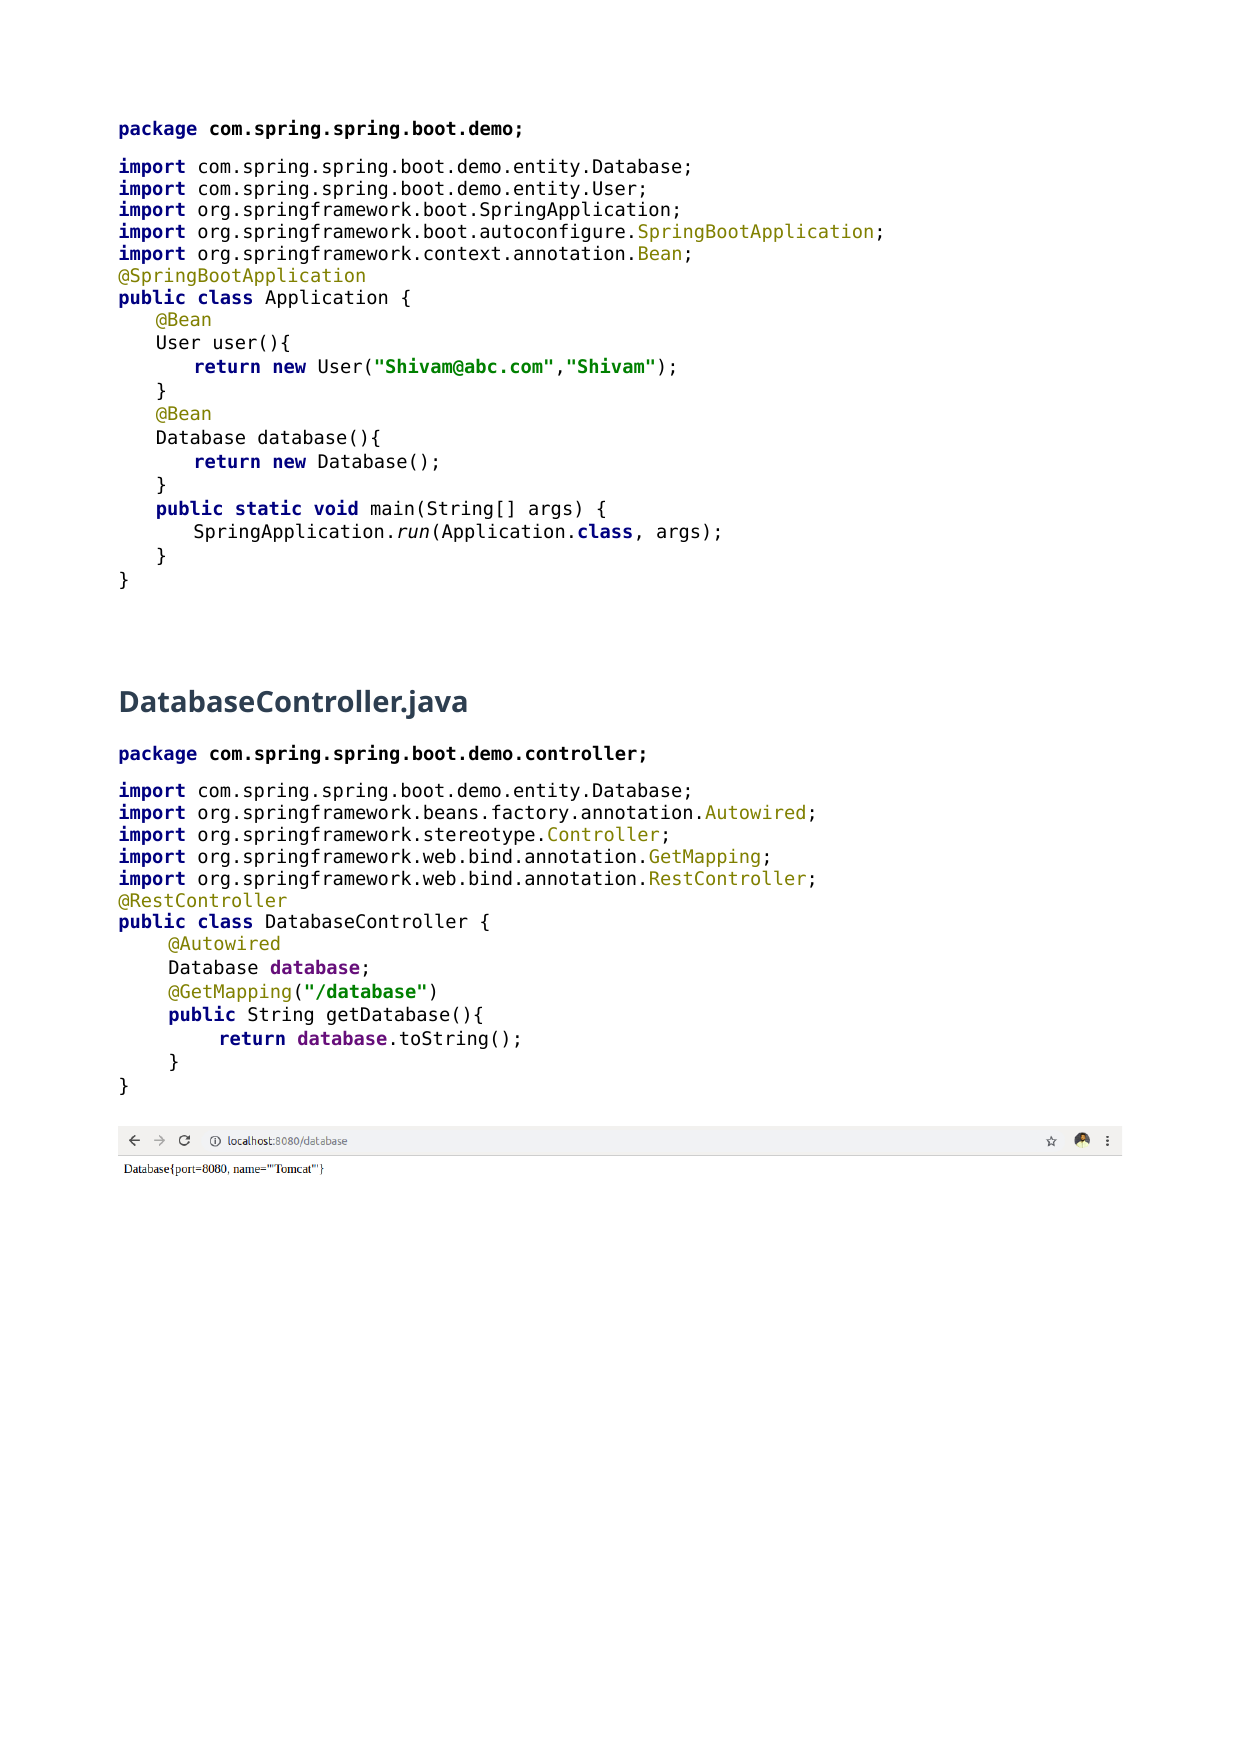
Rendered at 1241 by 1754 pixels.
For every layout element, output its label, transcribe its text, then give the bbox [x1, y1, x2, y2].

text User user(){ [118, 332, 1122, 356]
text } [118, 474, 1122, 498]
picture [118, 1126, 1123, 1276]
text return database.toString(); [118, 1028, 1122, 1052]
text package com.spring.spring.boot.demo; [118, 118, 1122, 140]
text import com.spring.spring.boot.demo.entity.Database; [118, 780, 1122, 802]
text public class DatabaseController { [118, 911, 1122, 933]
text import com.spring.spring.boot.demo.entity.User; [118, 177, 1122, 199]
text SpringApplication.run(Application.class, args); [118, 522, 1122, 545]
text } [118, 1075, 1122, 1097]
text import org.springframework.boot.autoconfigure.SpringBootApplication; [118, 221, 1122, 243]
text return new Database(); [118, 451, 1122, 474]
text } [118, 569, 1122, 591]
text import org.springframework.boot.SpringApplication; [118, 199, 1122, 221]
text } [118, 380, 1122, 403]
text public class Application { [118, 287, 1122, 309]
text Database database; [118, 957, 1122, 981]
text import org.springframework.beans.factory.annotation.Autowired; [118, 802, 1122, 824]
text DatabaseController.java [118, 681, 1122, 721]
text @SpringBootApplication [118, 265, 1122, 287]
text import org.springframework.context.annotation.Bean; [118, 243, 1122, 265]
text package com.spring.spring.boot.demo.controller; [118, 743, 1122, 764]
text return new User("Shivam@abc.com","Shivam"); [118, 356, 1122, 380]
text import com.spring.spring.boot.demo.entity.Database; [118, 156, 1122, 177]
text public static void main(String[] args) { [118, 498, 1122, 522]
text @RestController [118, 889, 1122, 911]
text import org.springframework.web.bind.annotation.GetMapping; [118, 846, 1122, 868]
text public String getDatabase(){ [118, 1004, 1122, 1028]
text @Bean [118, 309, 1122, 332]
text } [118, 545, 1122, 569]
text } [118, 1052, 1122, 1075]
text @Bean [118, 403, 1122, 427]
text @Autowired [118, 933, 1122, 957]
text Database database(){ [118, 427, 1122, 451]
text import org.springframework.web.bind.annotation.RestController; [118, 868, 1122, 889]
text import org.springframework.stereotype.Controller; [118, 824, 1122, 846]
text @GetMapping("/database") [118, 981, 1122, 1004]
